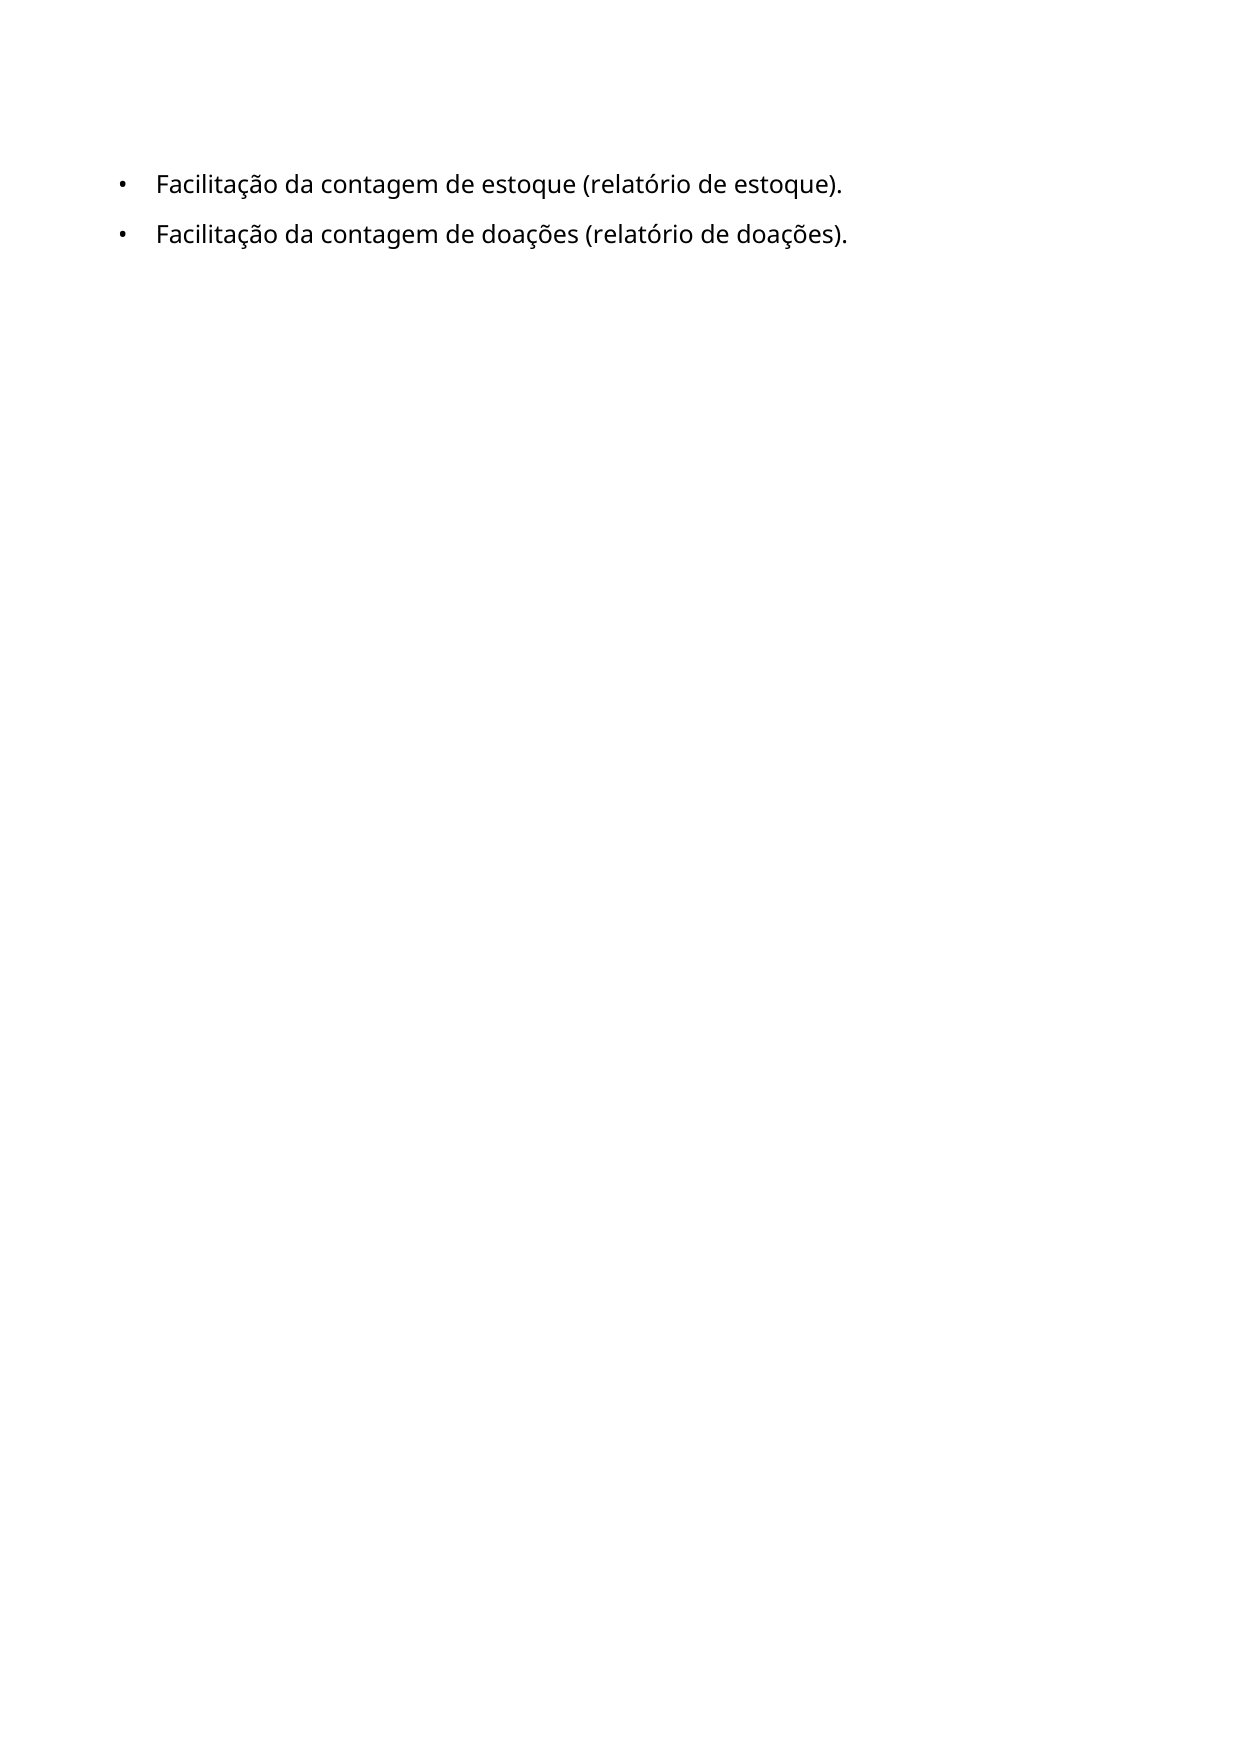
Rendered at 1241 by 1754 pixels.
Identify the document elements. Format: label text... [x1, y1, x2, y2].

list Facilitação da contagem de estoque (relatório de estoque). [118, 167, 1146, 201]
list Facilitação da contagem de doações (relatório de doações). [118, 217, 1146, 251]
